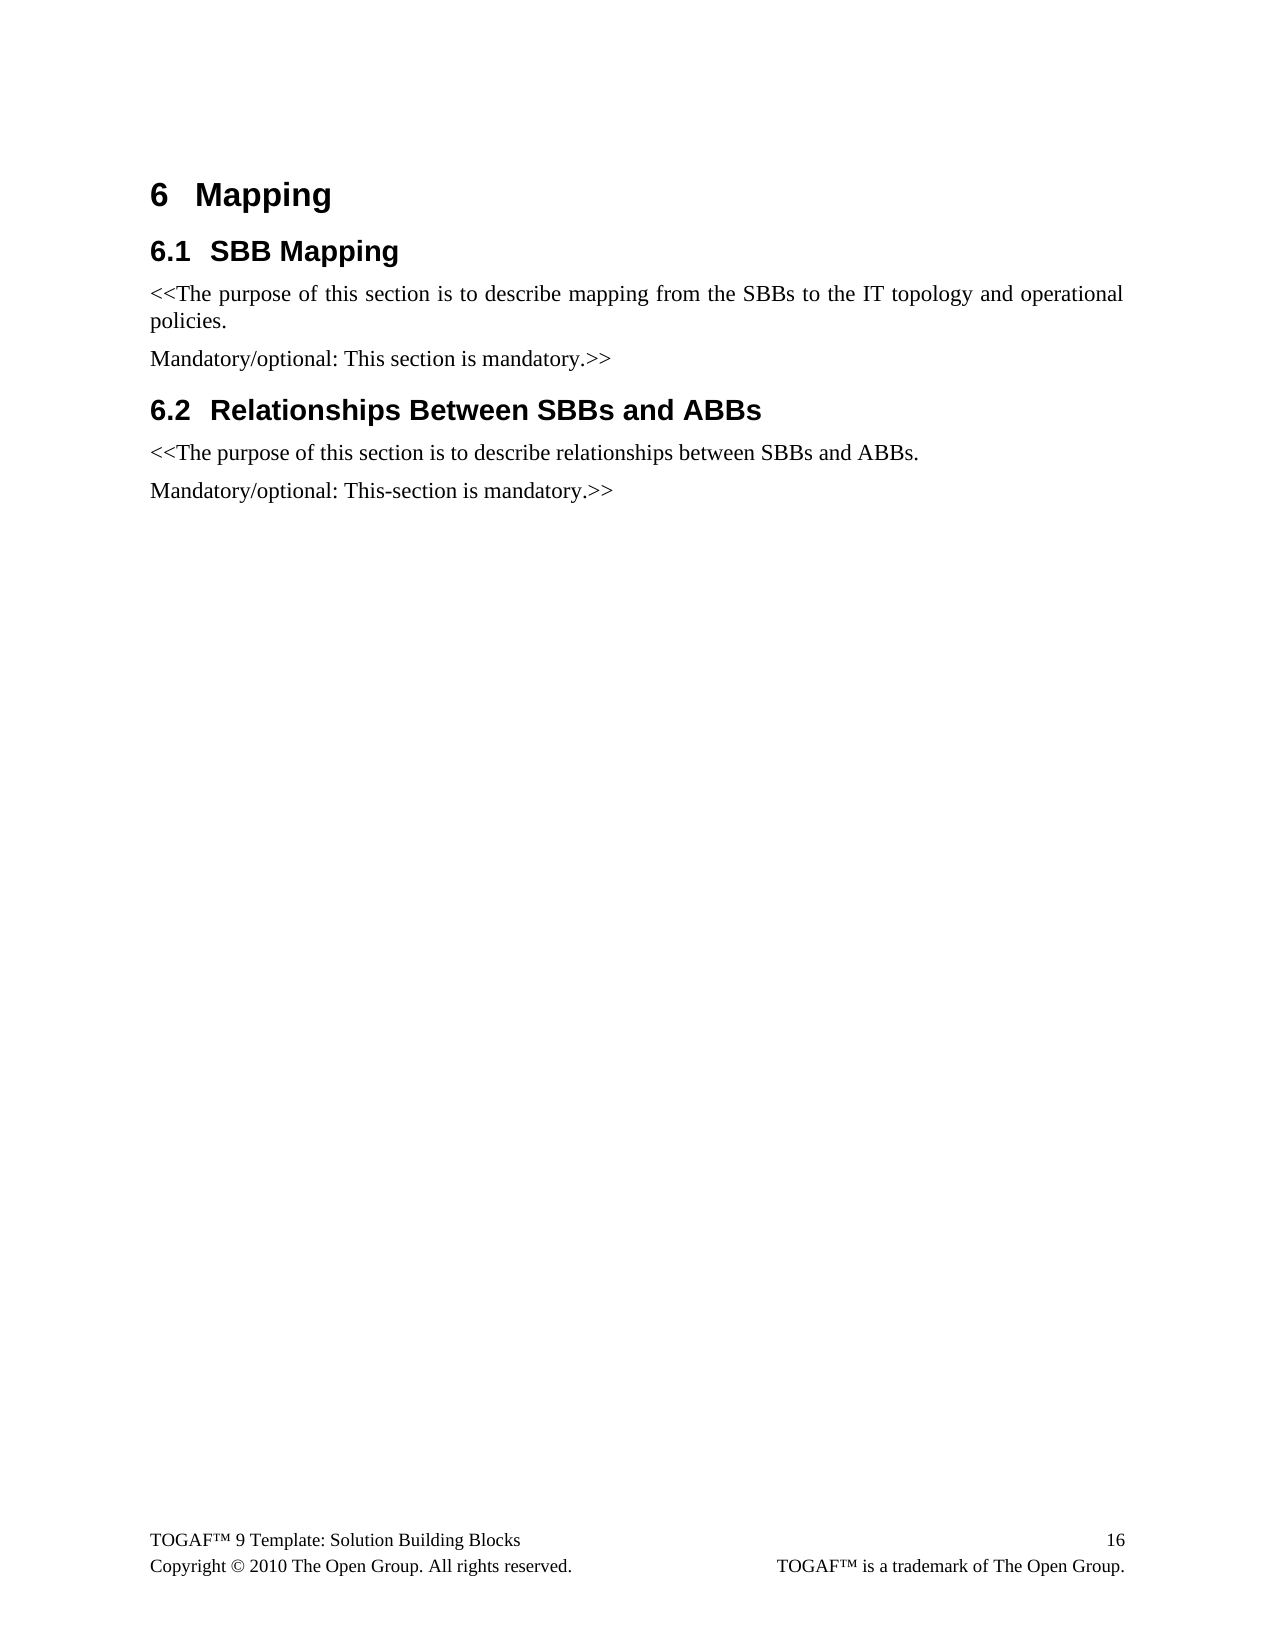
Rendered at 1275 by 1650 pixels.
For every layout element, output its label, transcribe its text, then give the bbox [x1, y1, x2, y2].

subtitle SBB Mapping [150, 234, 1125, 268]
text <<The purpose of this section is to describe mapping from the SBBs to the IT topology and operational policies. [150, 280, 1125, 333]
subtitle Mapping [150, 175, 1125, 213]
text <<The purpose of this section is to describe relationships between SBBs and ABBs. [150, 439, 1125, 465]
subtitle Relationships Between SBBs and ABBs [150, 393, 1125, 426]
text Mandatory/optional: This section is mandatory.>> [150, 346, 1125, 372]
text Mandatory/optional: This-section is mandatory.>> [150, 478, 1125, 504]
